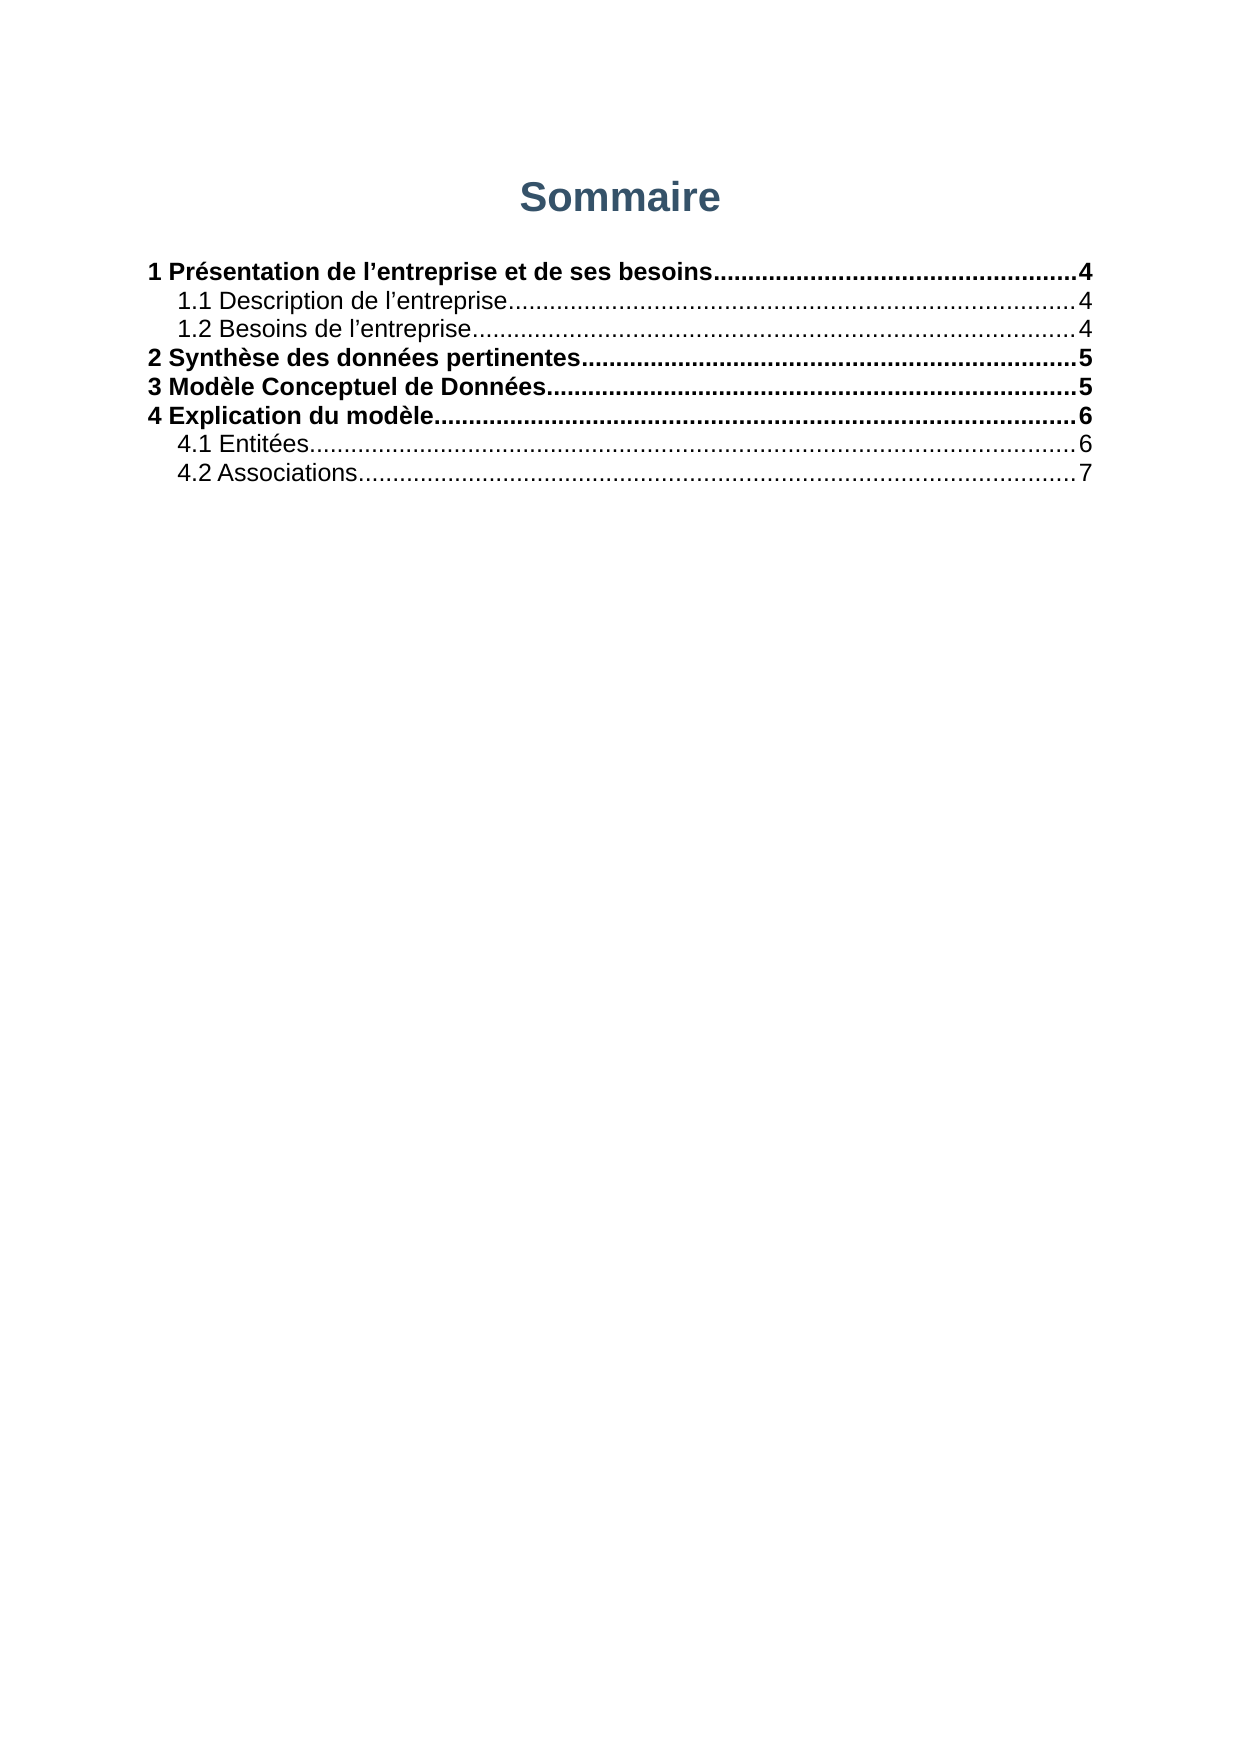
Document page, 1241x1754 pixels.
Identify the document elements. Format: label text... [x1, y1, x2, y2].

subtitle Sommaire [148, 173, 1093, 221]
text 1.1 Description de l’entreprise 4 [177, 286, 1093, 314]
text 4 Explication du modèle 6 [148, 401, 1093, 429]
text 2 Synthèse des données pertinentes 5 [148, 343, 1093, 372]
text 4.2 Associations 7 [177, 458, 1093, 487]
text 1 Présentation de l’entreprise et de ses besoins 4 [148, 257, 1093, 286]
text 3 Modèle Conceptuel de Données 5 [148, 372, 1093, 401]
text 1.2 Besoins de l’entreprise 4 [177, 314, 1093, 343]
text 4.1 Entitées 6 [177, 429, 1093, 458]
